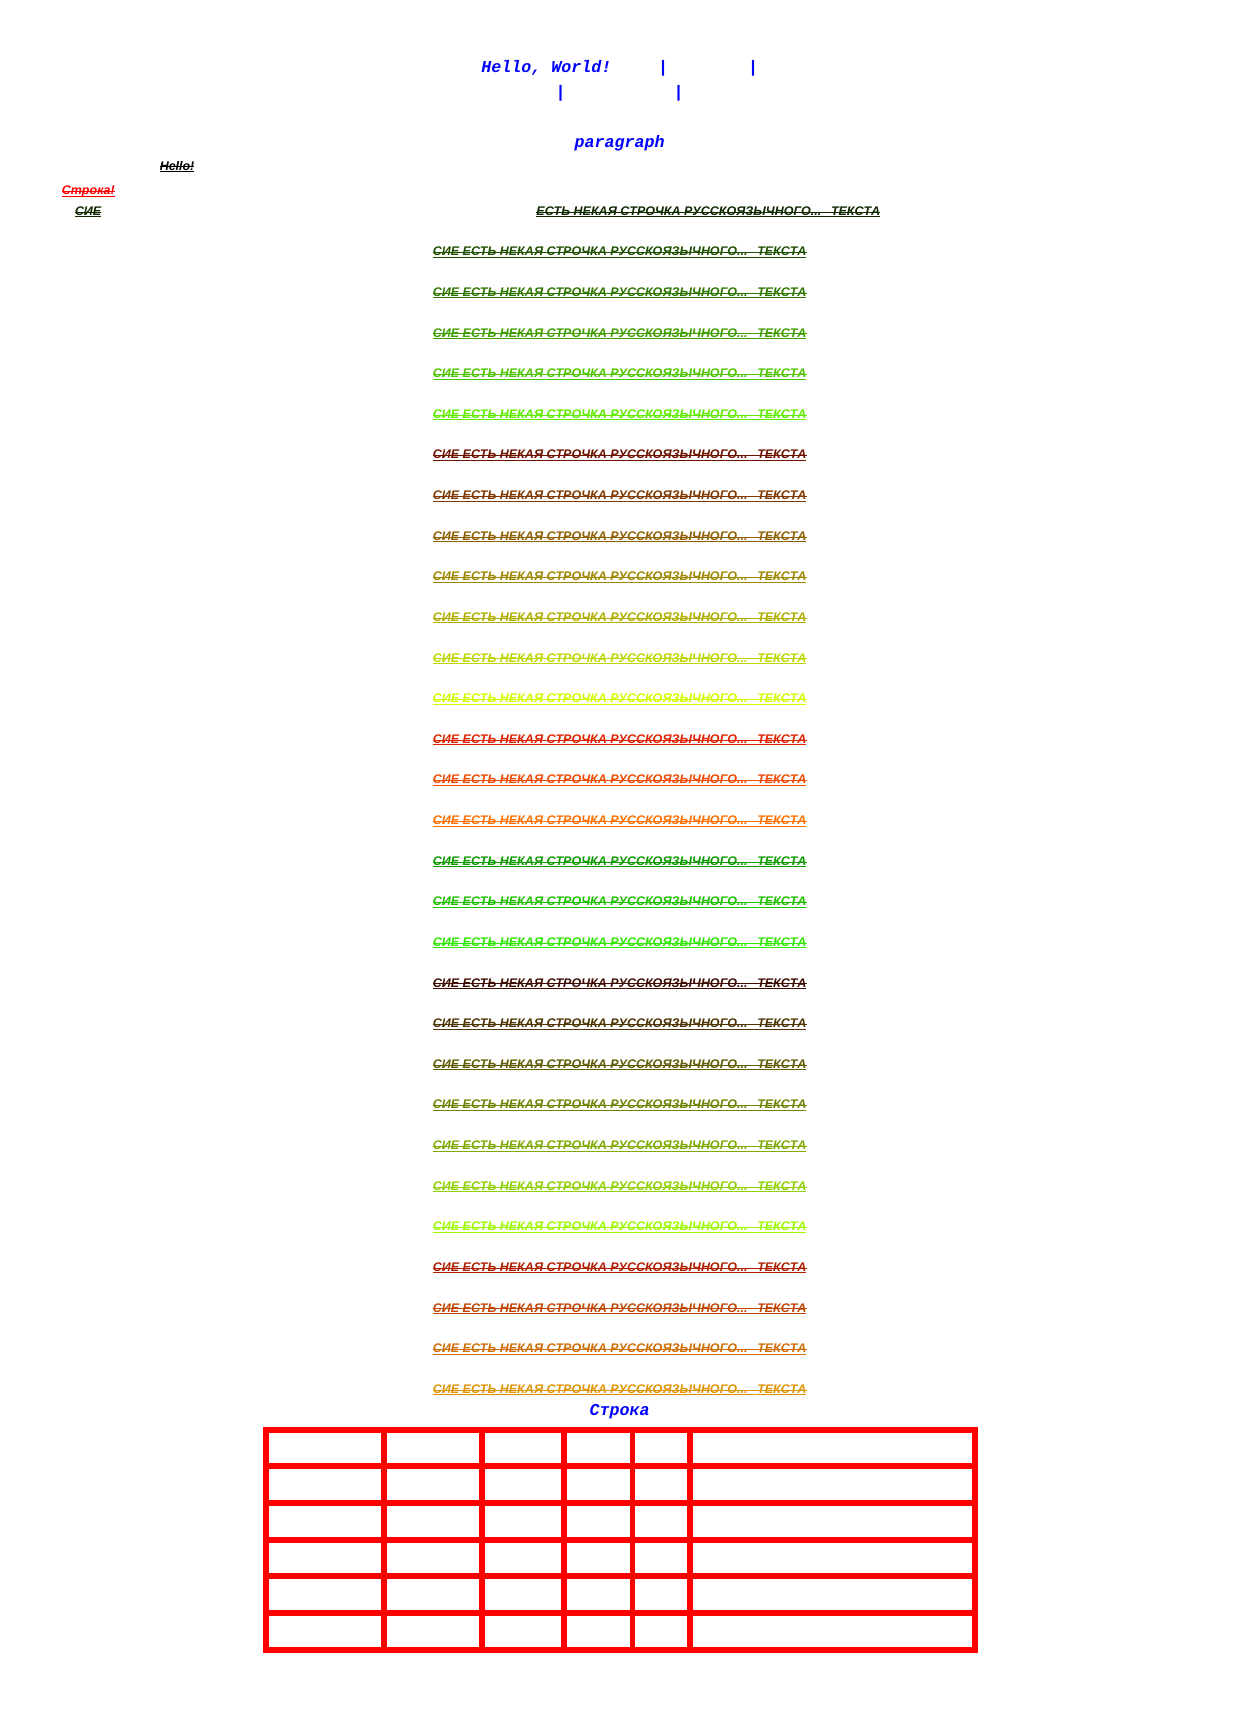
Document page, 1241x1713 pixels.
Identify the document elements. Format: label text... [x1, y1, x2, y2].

table_cell [635, 1469, 687, 1500]
table_cell [567, 1543, 630, 1573]
text СИЕ ЕСТЬ НЕКАЯ СТРОЧКА РУССКОЯЗЫЧНОГО... ТЕКСТА [59, 934, 1181, 969]
text Hello, World! | | | | [59, 59, 1181, 103]
text СИЕ ЕСТЬ НЕКАЯ СТРОЧКА РУССКОЯЗЫЧНОГО... ТЕКСТА [59, 813, 1181, 847]
table_cell [693, 1506, 972, 1537]
text СИЕ ЕСТЬ НЕКАЯ СТРОЧКА РУССКОЯЗЫЧНОГО... ТЕКСТА [59, 203, 1181, 238]
table_cell [635, 1579, 687, 1610]
text СИЕ ЕСТЬ НЕКАЯ СТРОЧКА РУССКОЯЗЫЧНОГО... ТЕКСТА [59, 1016, 1181, 1051]
table_cell [635, 1616, 687, 1647]
table_cell [635, 1543, 687, 1573]
table_cell [269, 1469, 381, 1500]
table_cell [485, 1579, 561, 1610]
text СИЕ ЕСТЬ НЕКАЯ СТРОЧКА РУССКОЯЗЫЧНОГО... ТЕКСТА [59, 406, 1181, 441]
text СИЕ ЕСТЬ НЕКАЯ СТРОЧКА РУССКОЯЗЫЧНОГО... ТЕКСТА [59, 569, 1181, 604]
text paragraph [59, 133, 1181, 152]
table_header [387, 1433, 479, 1463]
table_cell [693, 1579, 972, 1610]
text СИЕ ЕСТЬ НЕКАЯ СТРОЧКА РУССКОЯЗЫЧНОГО... ТЕКСТА [59, 772, 1181, 807]
table_cell [485, 1506, 561, 1537]
table_header [693, 1433, 972, 1463]
table_cell [693, 1616, 972, 1647]
text СИЕ ЕСТЬ НЕКАЯ СТРОЧКА РУССКОЯЗЫЧНОГО... ТЕКСТА [59, 691, 1181, 726]
text СИЕ ЕСТЬ НЕКАЯ СТРОЧКА РУССКОЯЗЫЧНОГО... ТЕКСТА [59, 528, 1181, 563]
table_cell [387, 1469, 479, 1500]
text СИЕ ЕСТЬ НЕКАЯ СТРОЧКА РУССКОЯЗЫЧНОГО... ТЕКСТА [59, 650, 1181, 685]
table_cell [269, 1506, 381, 1537]
text СИЕ ЕСТЬ НЕКАЯ СТРОЧКА РУССКОЯЗЫЧНОГО... ТЕКСТА [59, 244, 1181, 279]
table_cell [387, 1506, 479, 1537]
table_cell [567, 1579, 630, 1610]
table_cell [485, 1543, 561, 1573]
table_cell [567, 1506, 630, 1537]
text СИЕ ЕСТЬ НЕКАЯ СТРОЧКА РУССКОЯЗЫЧНОГО... ТЕКСТА [59, 488, 1181, 522]
table_header [635, 1433, 687, 1463]
text Строка! [59, 183, 1181, 197]
text СИЕ ЕСТЬ НЕКАЯ СТРОЧКА РУССКОЯЗЫЧНОГО... ТЕКСТА [59, 1300, 1181, 1335]
text СИЕ ЕСТЬ НЕКАЯ СТРОЧКА РУССКОЯЗЫЧНОГО... ТЕКСТА [59, 1056, 1181, 1091]
text СИЕ ЕСТЬ НЕКАЯ СТРОЧКА РУССКОЯЗЫЧНОГО... ТЕКСТА [59, 894, 1181, 929]
table_header [567, 1433, 630, 1463]
text СИЕ ЕСТЬ НЕКАЯ СТРОЧКА РУССКОЯЗЫЧНОГО... ТЕКСТА [59, 1178, 1181, 1213]
table_cell [387, 1616, 479, 1647]
text СИЕ ЕСТЬ НЕКАЯ СТРОЧКА РУССКОЯЗЫЧНОГО... ТЕКСТА [59, 609, 1181, 644]
text СИЕ ЕСТЬ НЕКАЯ СТРОЧКА РУССКОЯЗЫЧНОГО... ТЕКСТА [59, 1259, 1181, 1294]
table_cell [567, 1616, 630, 1647]
table_cell [693, 1469, 972, 1500]
table_cell [485, 1616, 561, 1647]
table_cell [269, 1579, 381, 1610]
text СИЕ ЕСТЬ НЕКАЯ СТРОЧКА РУССКОЯЗЫЧНОГО... ТЕКСТА [59, 1219, 1181, 1254]
text СИЕ ЕСТЬ НЕКАЯ СТРОЧКА РУССКОЯЗЫЧНОГО... ТЕКСТА [59, 731, 1181, 766]
text СИЕ ЕСТЬ НЕКАЯ СТРОЧКА РУССКОЯЗЫЧНОГО... ТЕКСТА [59, 325, 1181, 360]
text СИЕ ЕСТЬ НЕКАЯ СТРОЧКА РУССКОЯЗЫЧНОГО... ТЕКСТА [59, 975, 1181, 1010]
table_cell [635, 1506, 687, 1537]
table_header [269, 1433, 381, 1463]
text СИЕ ЕСТЬ НЕКАЯ СТРОЧКА РУССКОЯЗЫЧНОГО... ТЕКСТА [59, 853, 1181, 888]
table_cell [269, 1616, 381, 1647]
table_cell [269, 1543, 381, 1573]
text СИЕ ЕСТЬ НЕКАЯ СТРОЧКА РУССКОЯЗЫЧНОГО... ТЕКСТА [59, 1341, 1181, 1376]
table_cell [387, 1543, 479, 1573]
text СИЕ ЕСТЬ НЕКАЯ СТРОЧКА РУССКОЯЗЫЧНОГО... ТЕКСТА [59, 1097, 1181, 1132]
text СИЕ ЕСТЬ НЕКАЯ СТРОЧКА РУССКОЯЗЫЧНОГО... ТЕКСТА [59, 366, 1181, 401]
text СИЕ ЕСТЬ НЕКАЯ СТРОЧКА РУССКОЯЗЫЧНОГО... ТЕКСТА Строка [59, 1381, 1181, 1421]
text СИЕ ЕСТЬ НЕКАЯ СТРОЧКА РУССКОЯЗЫЧНОГО... ТЕКСТА [59, 447, 1181, 482]
table_header [485, 1433, 561, 1463]
table_cell [567, 1469, 630, 1500]
text СИЕ ЕСТЬ НЕКАЯ СТРОЧКА РУССКОЯЗЫЧНОГО... ТЕКСТА [59, 284, 1181, 319]
table_cell [387, 1579, 479, 1610]
table_cell [693, 1543, 972, 1573]
table_cell [485, 1469, 561, 1500]
text СИЕ ЕСТЬ НЕКАЯ СТРОЧКА РУССКОЯЗЫЧНОГО... ТЕКСТА [59, 1138, 1181, 1172]
